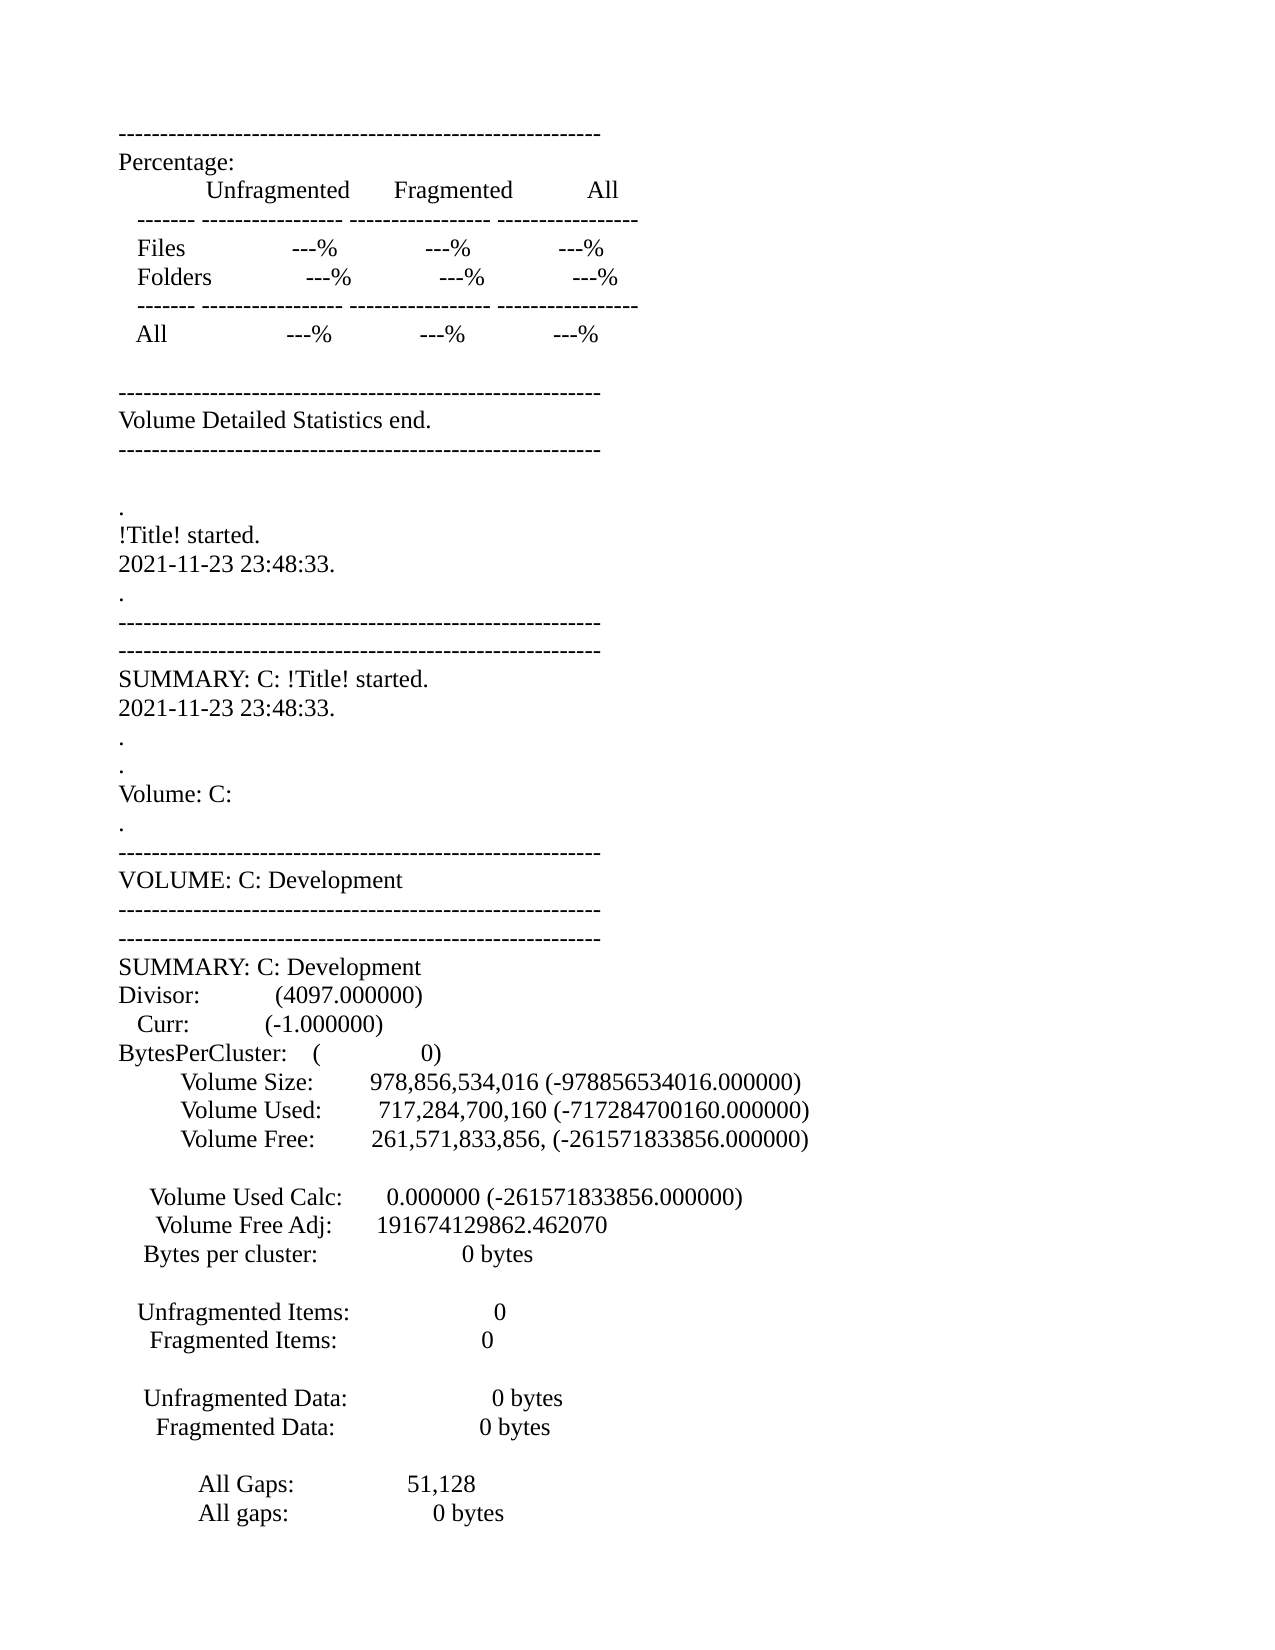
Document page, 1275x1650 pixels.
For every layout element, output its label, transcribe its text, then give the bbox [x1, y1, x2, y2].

text Bytes per cluster: 0 bytes [118, 1239, 1157, 1268]
text Files ---% ---% ---% [118, 233, 1157, 262]
text ---------------------------------------------------------- [118, 636, 1157, 664]
text All Gaps: 51,128 [118, 1469, 1157, 1498]
text Volume Size: 978,856,534,016 (-978856534016.000000) [118, 1067, 1157, 1096]
text 2021-11-23 23:48:33. [118, 549, 1157, 578]
text Folders ---% ---% ---% [118, 262, 1157, 291]
text All gaps: 0 bytes [118, 1498, 1157, 1527]
text Volume Used Calc: 0.000000 (-261571833856.000000) [118, 1182, 1157, 1211]
text Unfragmented Fragmented All [118, 176, 1157, 204]
text Divisor: (4097.000000) [118, 981, 1157, 1009]
text Fragmented Items: 0 [118, 1326, 1157, 1354]
text SUMMARY: C: Development [118, 952, 1157, 981]
text . [118, 808, 1157, 837]
text ---------------------------------------------------------- [118, 434, 1157, 463]
text Curr: (-1.000000) [118, 1009, 1157, 1038]
text SUMMARY: C: !Title! started. [118, 664, 1157, 693]
text BytesPerCluster: ( 0) [118, 1038, 1157, 1067]
text . [118, 751, 1157, 779]
text Unfragmented Data: 0 bytes [118, 1383, 1157, 1412]
text ---------------------------------------------------------- [118, 377, 1157, 406]
text All ---% ---% ---% [118, 319, 1157, 348]
text ---------------------------------------------------------- [118, 894, 1157, 923]
text . [118, 578, 1157, 607]
text . [118, 722, 1157, 751]
text ---------------------------------------------------------- [118, 607, 1157, 636]
text Unfragmented Items: 0 [118, 1297, 1157, 1326]
text Volume Free: 261,571,833,856, (-261571833856.000000) [118, 1124, 1157, 1153]
text ------- ----------------- ----------------- ----------------- [118, 291, 1157, 319]
text Volume Used: 717,284,700,160 (-717284700160.000000) [118, 1096, 1157, 1124]
text ---------------------------------------------------------- [118, 118, 1157, 147]
text VOLUME: C: Development [118, 866, 1157, 894]
text Volume Detailed Statistics end. [118, 406, 1157, 434]
text . [118, 492, 1157, 521]
text Volume: C: [118, 779, 1157, 808]
text Percentage: [118, 147, 1157, 176]
text Volume Free Adj: 191674129862.462070 [118, 1211, 1157, 1239]
text Fragmented Data: 0 bytes [118, 1412, 1157, 1441]
text ---------------------------------------------------------- [118, 837, 1157, 866]
text ------- ----------------- ----------------- ----------------- [118, 204, 1157, 233]
text !Title! started. [118, 521, 1157, 549]
text 2021-11-23 23:48:33. [118, 693, 1157, 722]
text ---------------------------------------------------------- [118, 923, 1157, 952]
